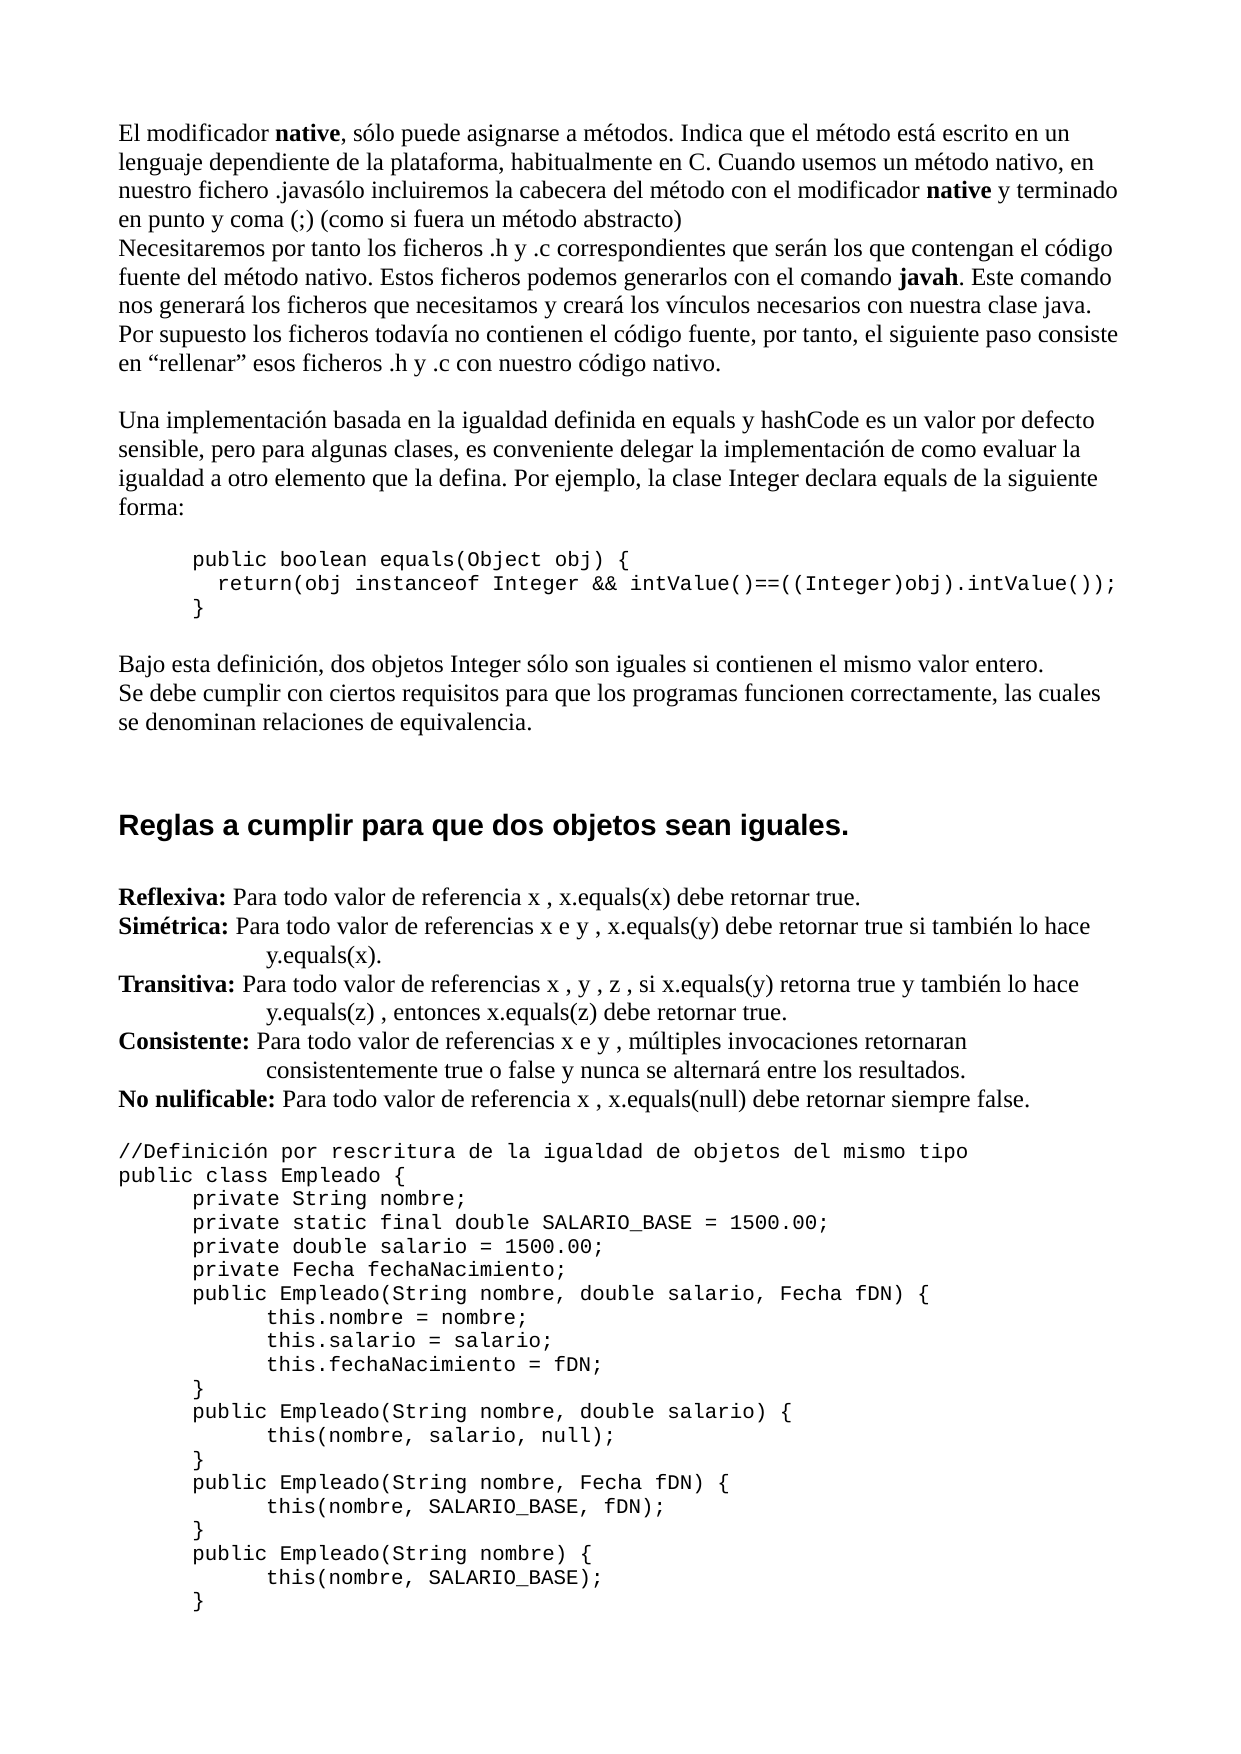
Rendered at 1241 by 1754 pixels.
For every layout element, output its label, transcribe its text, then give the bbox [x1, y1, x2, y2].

text Reflexiva: Para todo valor de referencia x , x.equals(x) debe retornar true. [118, 882, 1122, 911]
text igualdad a otro elemento que la defina. Por ejemplo, la clase Integer declara equals de la siguiente forma: [118, 463, 1122, 521]
text Consistente: Para todo valor de referencias x e y , múltiples invocaciones retornaran consistentemente true o false y nunca se alternará entre los resultados. [118, 1026, 1122, 1084]
text Transitiva: Para todo valor de referencias x , y , z , si x.equals(y) retorna true y también lo hace y.equals(z) , entonces x.equals(z) debe retornar true. [118, 969, 1122, 1026]
text sensible, pero para algunas clases, es conveniente delegar la implementación de como evaluar la [118, 434, 1122, 463]
text Una implementación basada en la igualdad definida en equals y hashCode es un valor por defecto [118, 406, 1122, 434]
text this(nombre, salario, null); [118, 1425, 1122, 1448]
text this.nombre = nombre; [118, 1307, 1122, 1330]
text //Definición por rescritura de la igualdad de objetos del mismo tipo [118, 1141, 1122, 1165]
text public class Empleado { [118, 1165, 1122, 1188]
text Bajo esta definición, dos objetos Integer sólo son iguales si contienen el mismo valor entero. [118, 649, 1122, 678]
text } [118, 1519, 1122, 1543]
text public boolean equals(Object obj) { [118, 549, 1122, 573]
text this.fechaNacimiento = fDN; [118, 1354, 1122, 1378]
text se denominan relaciones de equivalencia. [118, 707, 1122, 735]
text this(nombre, SALARIO_BASE, fDN); [118, 1496, 1122, 1519]
text public Empleado(String nombre, double salario) { [118, 1401, 1122, 1425]
text } [118, 1448, 1122, 1472]
text public Empleado(String nombre, Fecha fDN) { [118, 1472, 1122, 1496]
text El modificador native, sólo puede asignarse a métodos. Indica que el método está escrito en un lenguaje dependiente de la plataforma, habitualmente en C. Cuando usemos un método nativo, en nuestro fichero .javasólo incluiremos la cabecera del método con el modificador native y terminado en punto y coma (;) (como si fuera un método abstracto) [118, 118, 1122, 233]
text private static final double SALARIO_BASE = 1500.00; [118, 1212, 1122, 1236]
text this(nombre, SALARIO_BASE); [118, 1567, 1122, 1590]
text public Empleado(String nombre) { [118, 1543, 1122, 1567]
text } [118, 597, 1122, 620]
text Necesitaremos por tanto los ficheros .h y .c correspondientes que serán los que contengan el código fuente del método nativo. Estos ficheros podemos generarlos con el comando javah. Este comando nos generará los ficheros que necesitamos y creará los vínculos necesarios con nuestra clase java. Por supuesto los ficheros todavía no contienen el código fuente, por tanto, el siguiente paso consiste en “rellenar” esos ficheros .h y .c con nuestro código nativo. [118, 233, 1122, 377]
text Se debe cumplir con ciertos requisitos para que los programas funcionen correctamente, las cuales [118, 678, 1122, 707]
text } [118, 1590, 1122, 1614]
text this.salario = salario; [118, 1330, 1122, 1354]
text public Empleado(String nombre, double salario, Fecha fDN) { [118, 1283, 1122, 1307]
text } [118, 1378, 1122, 1401]
text return(obj instanceof Integer && intValue()==((Integer)obj).intValue()); [118, 573, 1122, 597]
text Simétrica: Para todo valor de referencias x e y , x.equals(y) debe retornar true si también lo hace y.equals(x). [118, 911, 1122, 969]
text No nulificable: Para todo valor de referencia x , x.equals(null) debe retornar siempre false. [118, 1084, 1122, 1112]
subtitle Reglas a cumplir para que dos objetos sean iguales. [118, 807, 1122, 841]
text private String nombre; [118, 1188, 1122, 1212]
text private double salario = 1500.00; [118, 1236, 1122, 1259]
text private Fecha fechaNacimiento; [118, 1259, 1122, 1283]
